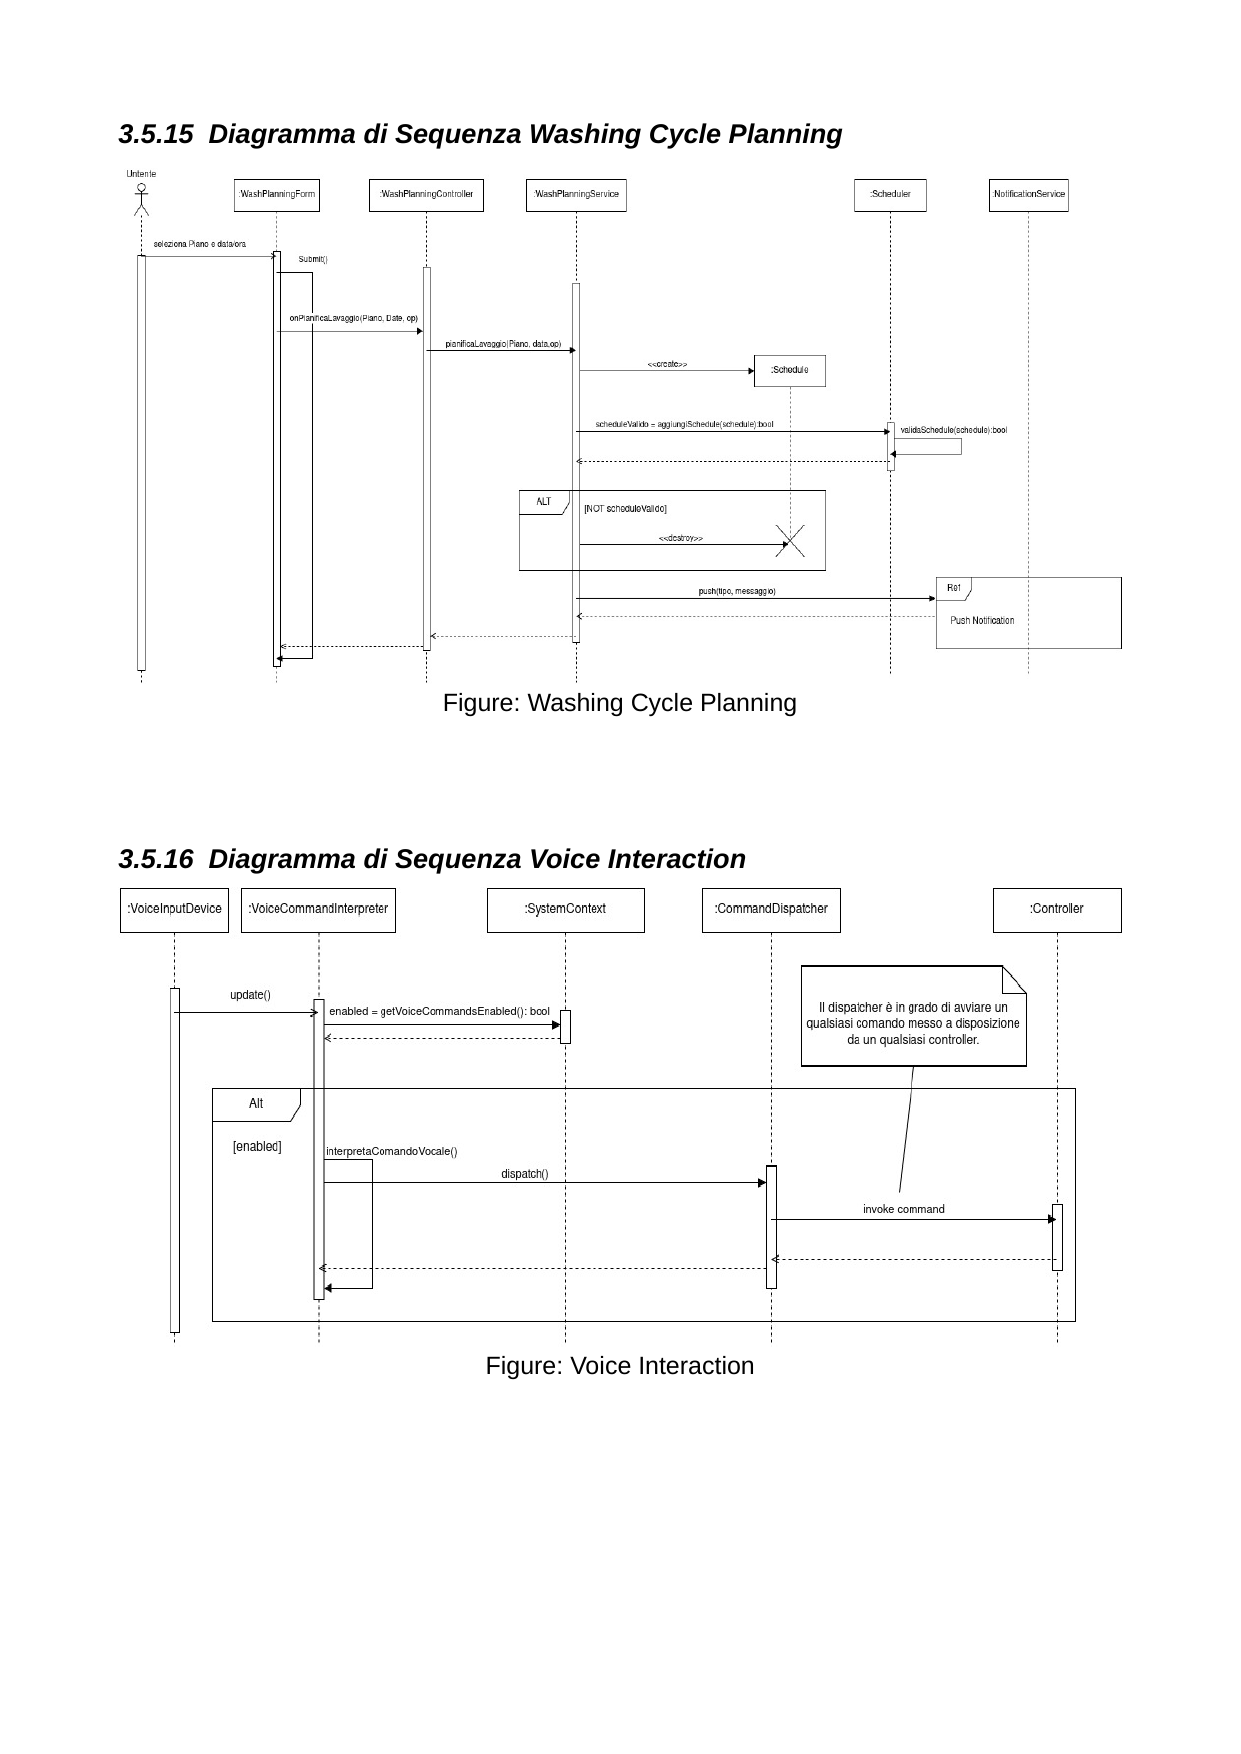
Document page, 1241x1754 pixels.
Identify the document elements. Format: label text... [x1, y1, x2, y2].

picture [118, 161, 1123, 684]
subtitle 3.5.15 Diagramma di Sequenza Washing Cycle Planning [118, 118, 1122, 149]
text Figure: Washing Cycle Planning [118, 684, 1122, 717]
text Figure: Voice Interaction [118, 1347, 1122, 1380]
picture [118, 887, 1123, 1347]
subtitle 3.5.16 Diagramma di Sequenza Voice Interaction [118, 843, 1122, 874]
